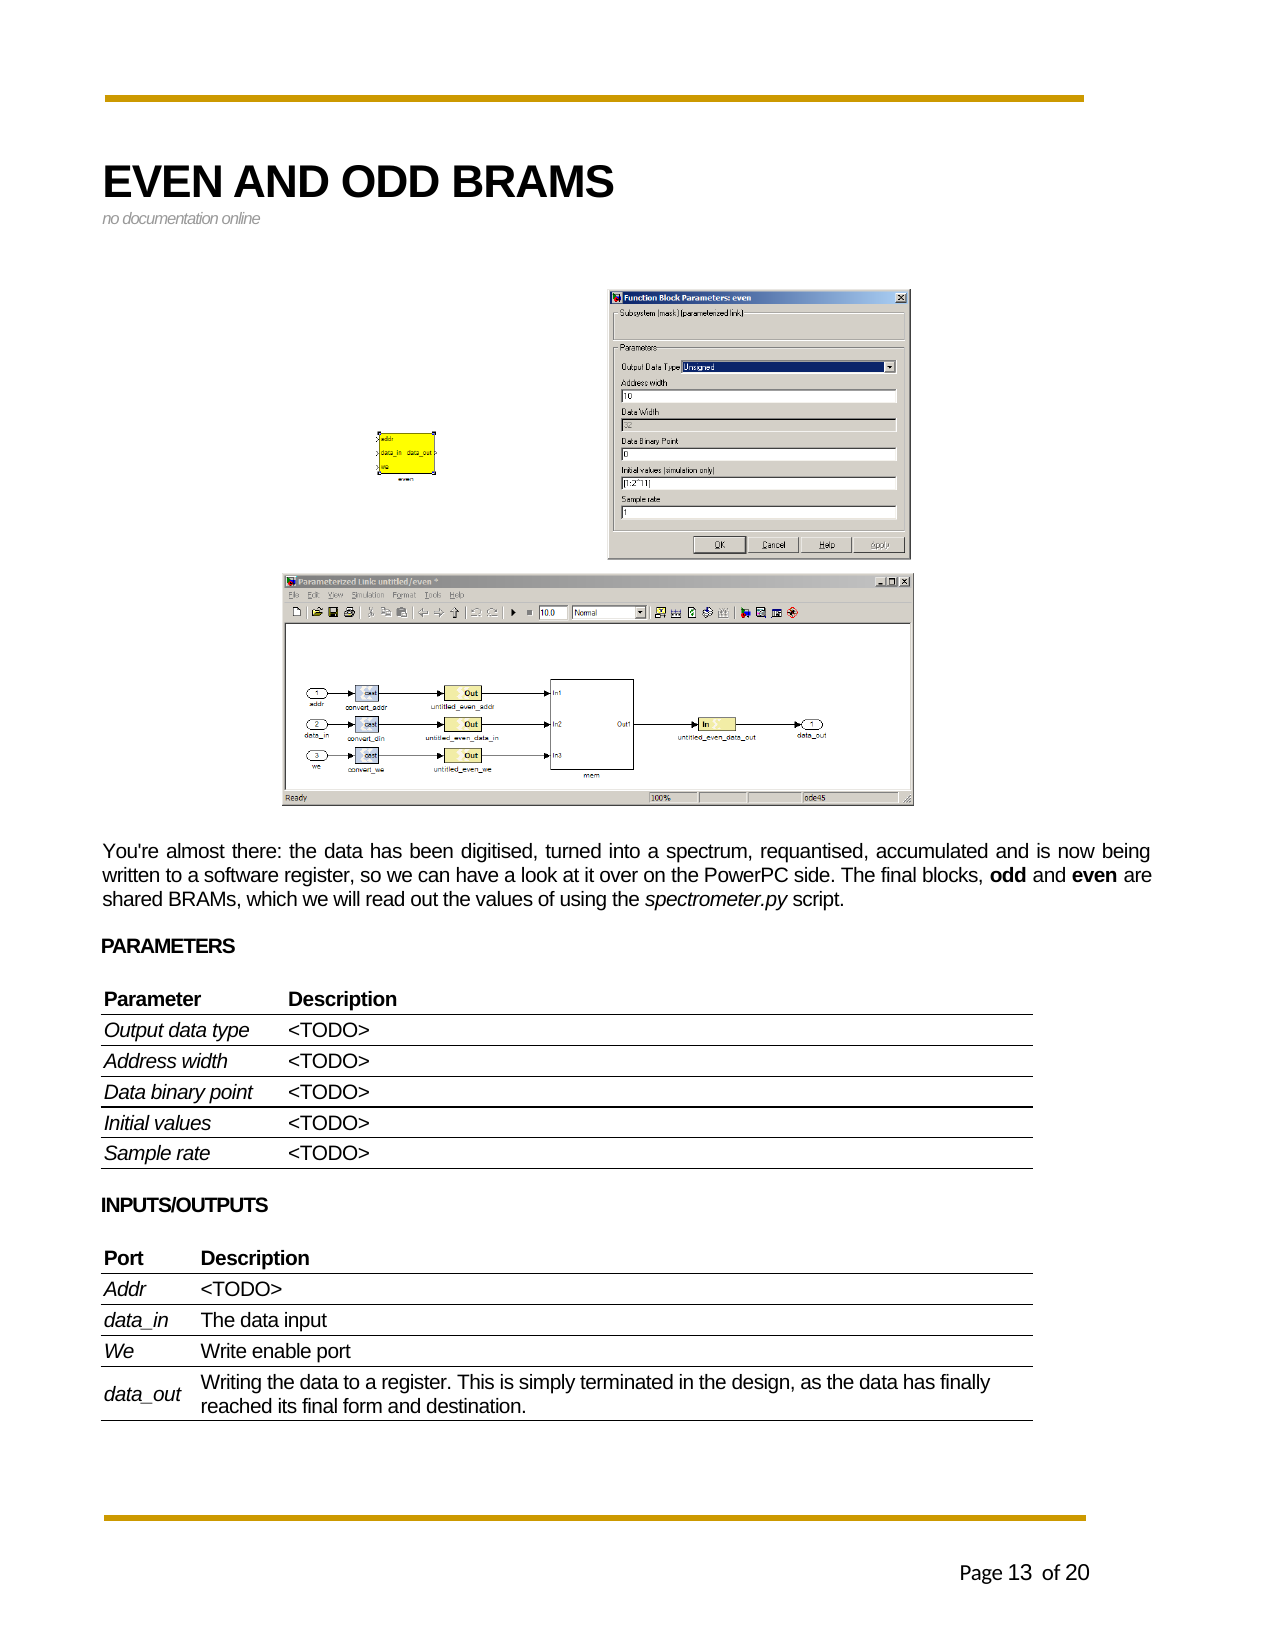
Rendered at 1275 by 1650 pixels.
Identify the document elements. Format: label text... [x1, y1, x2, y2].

table_cell <TODO> [198, 1274, 1033, 1304]
subtitle INPUTS/OUTPUTS [101, 1193, 1062, 1217]
subtitle PARAMETERS [101, 934, 1062, 958]
table_cell Writing the data to a register. This is simply terminated in the design, as the data has finally reached its final form and destination. [198, 1367, 1033, 1420]
table_cell <TODO> [285, 1108, 1033, 1137]
table_cell Sample rate [101, 1138, 285, 1168]
table_cell <TODO> [285, 1077, 1033, 1106]
table_cell Write enable port [198, 1336, 1033, 1366]
table_cell Address width [101, 1046, 285, 1076]
table_header Description [198, 1243, 1033, 1273]
table_header Parameter [101, 984, 285, 1014]
table_cell Output data type [101, 1015, 285, 1045]
table_cell Addr [101, 1274, 197, 1304]
picture [265, 285, 922, 814]
table_cell We [101, 1336, 197, 1366]
table_cell data_out [101, 1367, 197, 1420]
text You're almost there: the data has been digitised, turned into a spectrum, requantised, accumulated and is now being written to a software register, so we can have a look at it over on the PowerPC side. The final blocks, odd and even are shared BRAMs, which we will read out the values of using the spectrometer.py script. [102, 839, 1152, 911]
table_header Description [285, 984, 1033, 1014]
table_cell data_in [101, 1305, 197, 1335]
table_cell <TODO> [285, 1015, 1033, 1045]
table_cell Data binary point [101, 1077, 285, 1106]
table_cell <TODO> [285, 1046, 1033, 1076]
table_header Port [101, 1243, 197, 1273]
table_cell <TODO> [285, 1138, 1033, 1168]
subtitle EVEN AND ODD BRAMS no documentation online [102, 155, 1149, 228]
table_cell Initial values [101, 1108, 285, 1137]
table_cell The data input [198, 1305, 1033, 1335]
